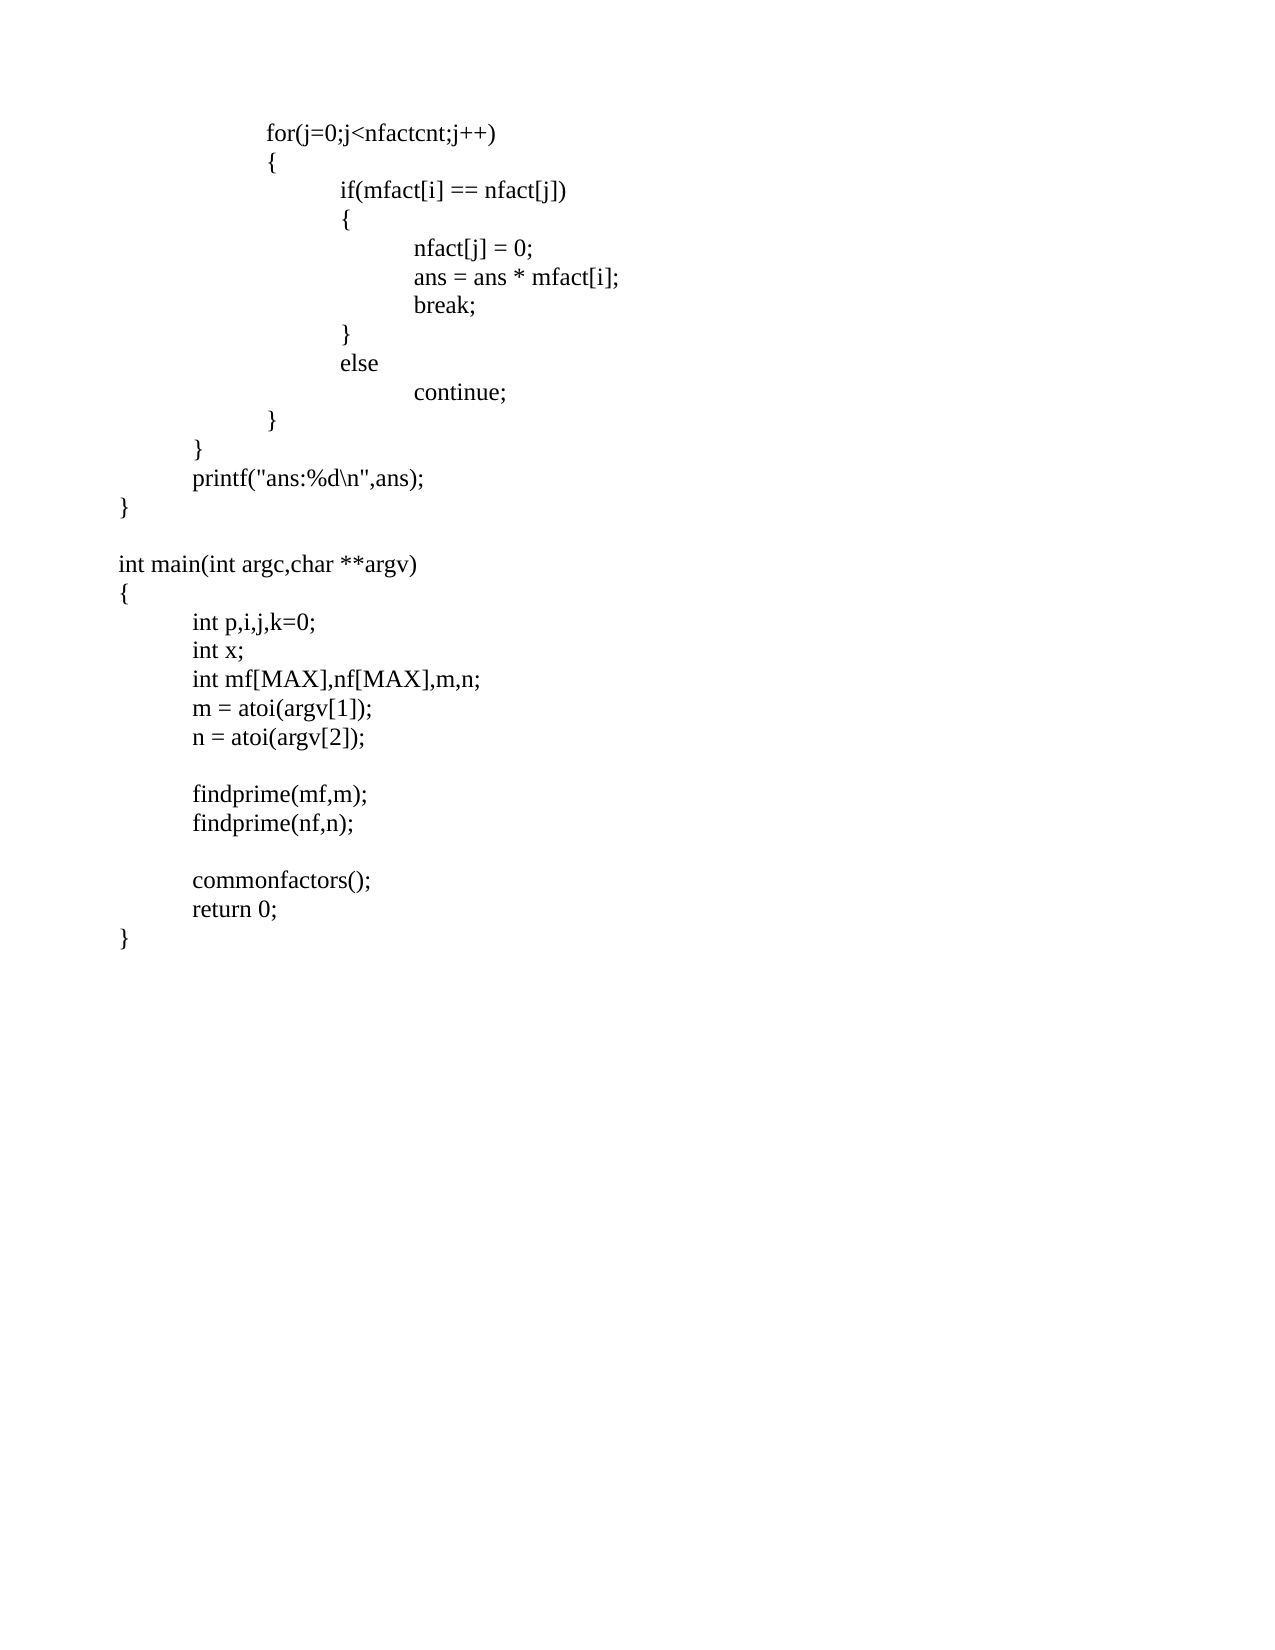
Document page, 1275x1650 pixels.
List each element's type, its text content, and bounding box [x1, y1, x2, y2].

text int x; [118, 636, 1157, 664]
text int p,i,j,k=0; [118, 607, 1157, 636]
text } [118, 492, 1157, 521]
text } [118, 319, 1157, 348]
text { [118, 578, 1157, 607]
text return 0; [118, 894, 1157, 923]
text m = atoi(argv[1]); [118, 693, 1157, 722]
text { [118, 147, 1157, 176]
text n = atoi(argv[2]); [118, 722, 1157, 751]
text } [118, 406, 1157, 434]
text nfact[j] = 0; [118, 233, 1157, 262]
text else [118, 348, 1157, 377]
text int mf[MAX],nf[MAX],m,n; [118, 664, 1157, 693]
text continue; [118, 377, 1157, 406]
text ans = ans * mfact[i]; [118, 262, 1157, 291]
text commonfactors(); [118, 866, 1157, 894]
text { [118, 204, 1157, 233]
text findprime(mf,m); [118, 779, 1157, 808]
text } [118, 434, 1157, 463]
text printf("ans:%d\n",ans); [118, 463, 1157, 492]
text findprime(nf,n); [118, 808, 1157, 837]
text if(mfact[i] == nfact[j]) [118, 176, 1157, 204]
text for(j=0;j<nfactcnt;j++) [118, 118, 1157, 147]
text } [118, 923, 1157, 952]
text int main(int argc,char **argv) [118, 549, 1157, 578]
text break; [118, 291, 1157, 319]
